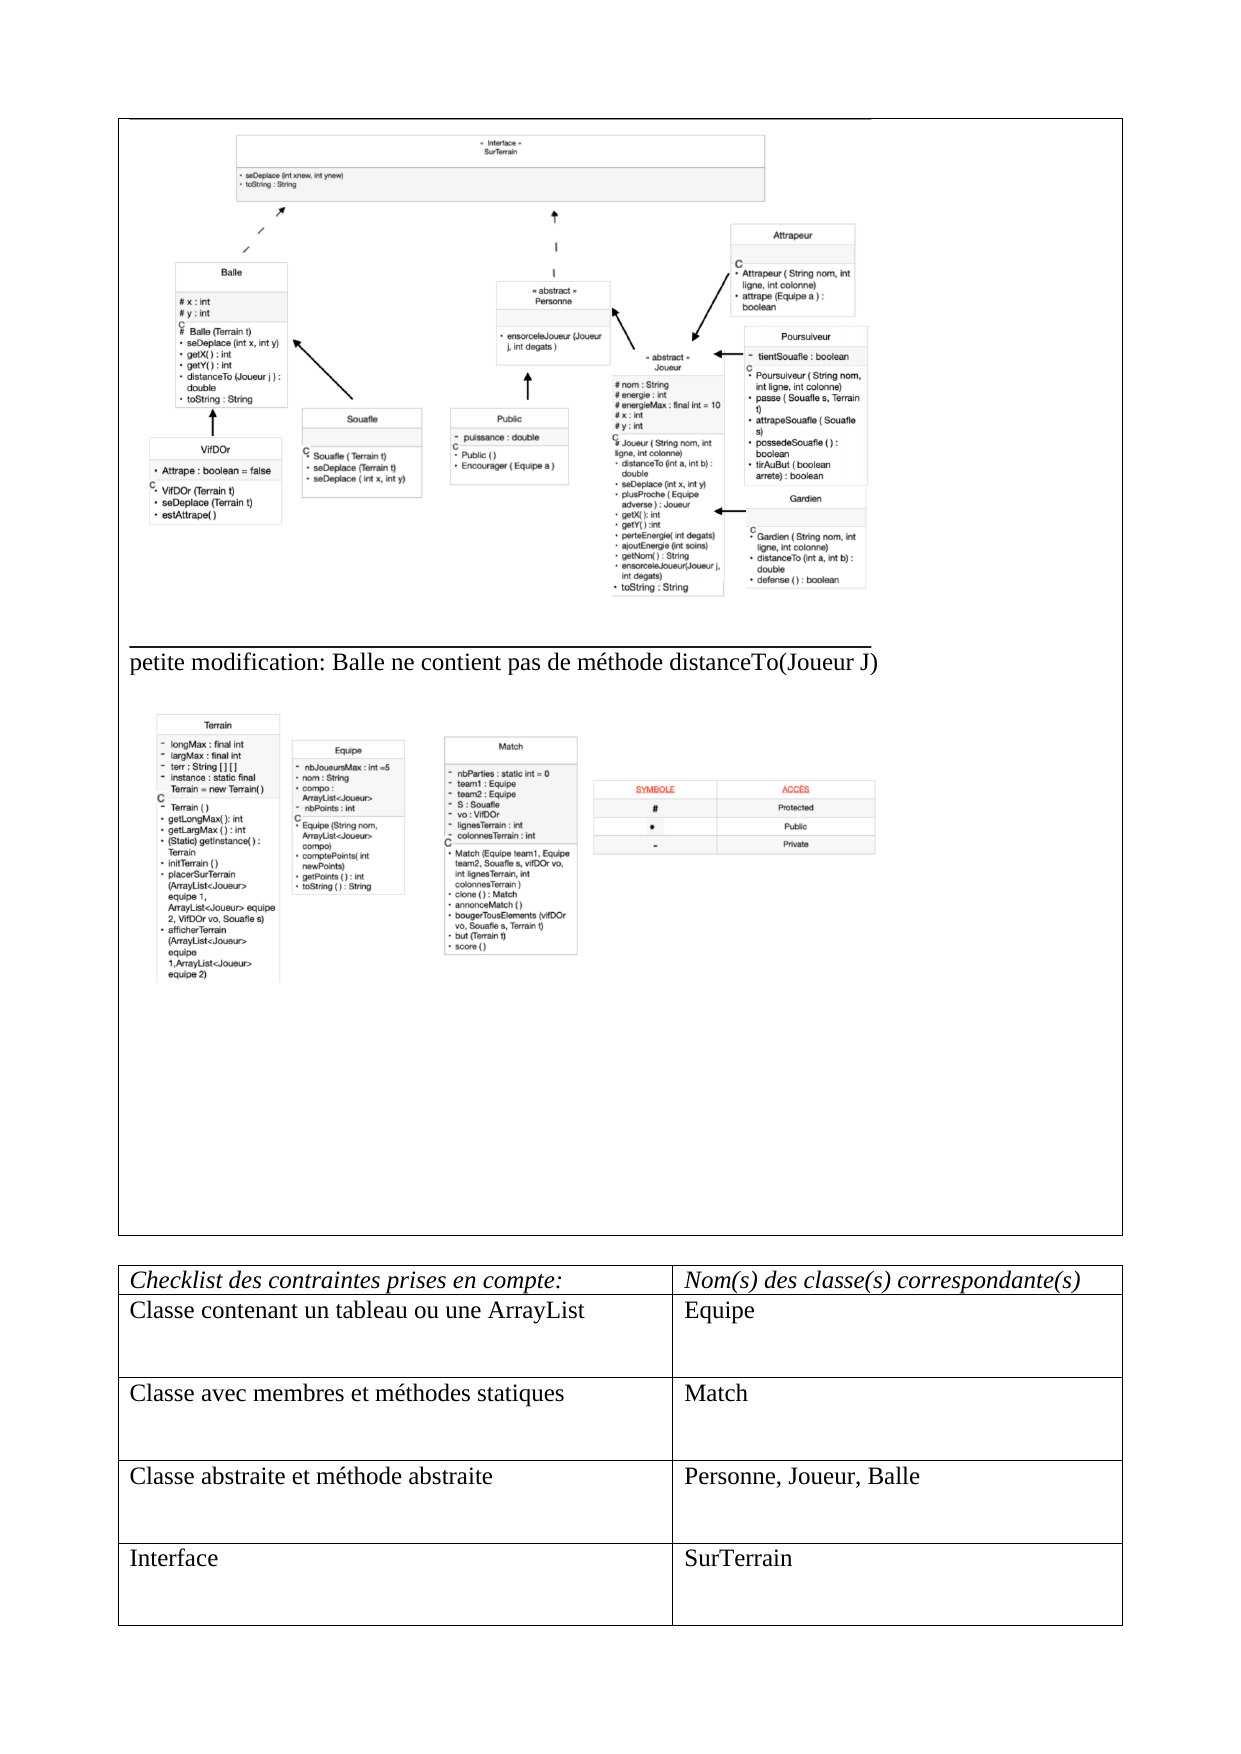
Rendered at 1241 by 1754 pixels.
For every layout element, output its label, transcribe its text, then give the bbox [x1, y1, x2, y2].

table_header Nom(s) des classe(s) correspondante(s) [673, 1266, 1122, 1294]
table_cell SurTerrain [673, 1544, 1122, 1625]
table_header Checklist des contraintes prises en compte: [119, 1266, 672, 1294]
table_cell Match [673, 1378, 1122, 1460]
table_cell Classe avec membres et méthodes statiques [119, 1378, 672, 1460]
picture [129, 675, 880, 1207]
table_cell Classe abstraite et méthode abstraite [119, 1461, 672, 1542]
table_cell Interface [119, 1544, 672, 1625]
table_cell petite modification: Balle ne contient pas de méthode distanceTo(Joueur J) [119, 119, 1122, 1235]
table_cell Equipe [673, 1295, 1122, 1377]
picture [129, 119, 872, 648]
table_cell Personne, Joueur, Balle [673, 1461, 1122, 1542]
table_cell Classe contenant un tableau ou une ArrayList [119, 1295, 672, 1377]
